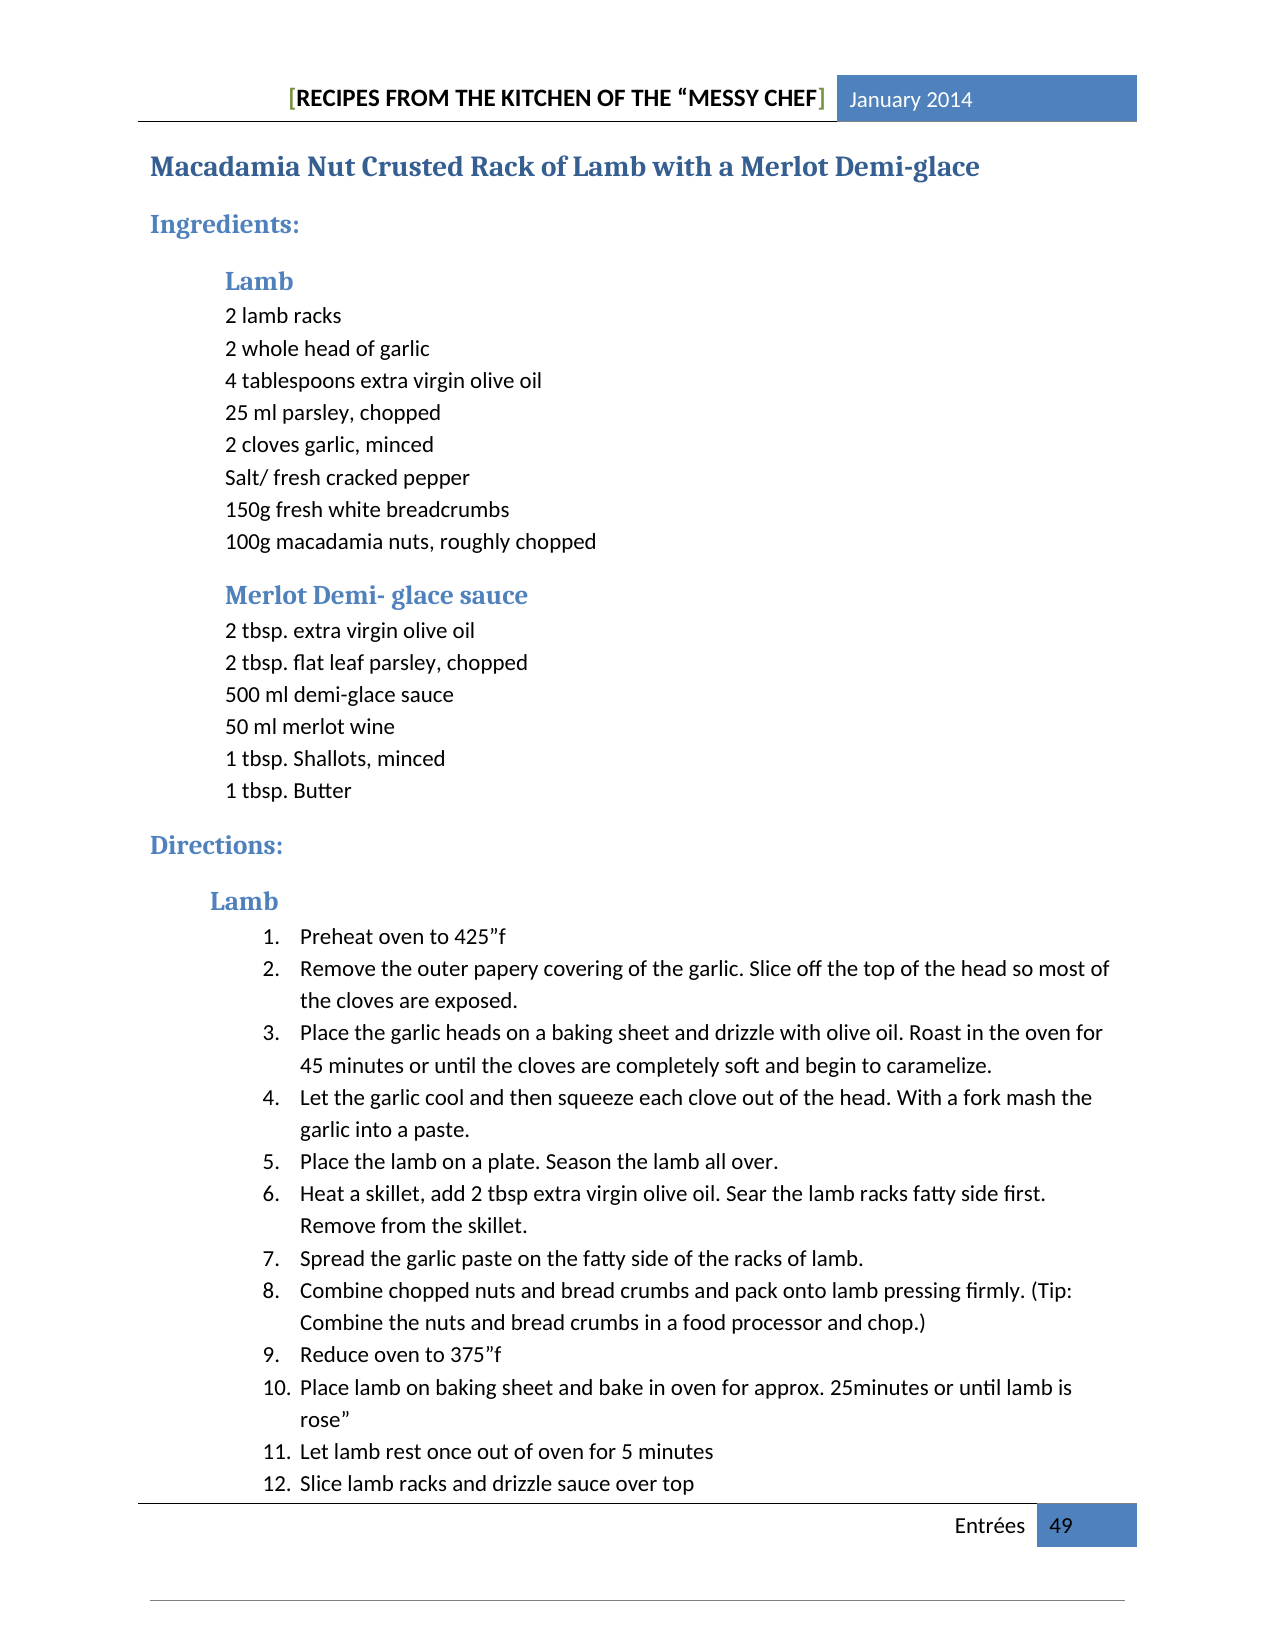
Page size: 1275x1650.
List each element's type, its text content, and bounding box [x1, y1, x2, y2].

subtitle Lamb [225, 266, 1125, 297]
list Place the lamb on a plate. Season the lamb all over. [262, 1147, 1125, 1175]
subtitle Ingredients: [150, 209, 1125, 241]
list 2 tbsp. extra virgin olive oil [225, 616, 1125, 644]
list Spread the garlic paste on the fatty side of the racks of lamb. [262, 1244, 1125, 1272]
list Salt/ fresh cracked pepper [225, 463, 1125, 491]
list 50 ml merlot wine [225, 712, 1125, 740]
list 150g fresh white breadcrumbs [225, 495, 1125, 523]
subtitle Lamb [210, 886, 1125, 917]
list 2 cloves garlic, minced [225, 430, 1125, 458]
list 4 tablespoons extra virgin olive oil [225, 366, 1125, 394]
list 2 tbsp. flat leaf parsley, chopped [225, 648, 1125, 676]
subtitle Directions: [150, 830, 1125, 861]
list 500 ml demi-glace sauce [225, 680, 1125, 708]
list Combine chopped nuts and bread crumbs and pack onto lamb pressing firmly. (Tip: Combine the nuts and bread crumbs in a food processor and chop.) [262, 1276, 1125, 1336]
subtitle Macadamia Nut Crusted Rack of Lamb with a Merlot Demi-glace [150, 150, 1125, 183]
list 1 tbsp. Shallots, minced [225, 744, 1125, 772]
list 100g macadamia nuts, roughly chopped [225, 527, 1125, 555]
list 2 lamb racks [225, 302, 1125, 330]
list 2 whole head of garlic [225, 334, 1125, 362]
list Reduce oven to 375”f [262, 1340, 1125, 1368]
list Place the garlic heads on a baking sheet and drizzle with olive oil. Roast in the oven for 45 minutes or until the cloves are completely soft and begin to caramelize. [262, 1018, 1125, 1079]
list Place lamb on baking sheet and bake in oven for approx. 25minutes or until lamb is rose” [262, 1373, 1125, 1433]
subtitle Merlot Demi- glace sauce [225, 580, 1125, 611]
list Preheat oven to 425”f [262, 922, 1125, 950]
list 25 ml parsley, chopped [225, 398, 1125, 426]
list Slice lamb racks and drizzle sauce over top [262, 1469, 1125, 1497]
list Heat a skillet, add 2 tbsp extra virgin olive oil. Sear the lamb racks fatty side first. Remove from the skillet. [262, 1179, 1125, 1240]
list Remove the outer papery covering of the garlic. Slice off the top of the head so most of the cloves are exposed. [262, 954, 1125, 1014]
list 1 tbsp. Butter [225, 777, 1125, 805]
list Let lamb rest once out of oven for 5 minutes [262, 1437, 1125, 1465]
list Let the garlic cool and then squeeze each clove out of the head. With a fork mash the garlic into a paste. [262, 1083, 1125, 1143]
